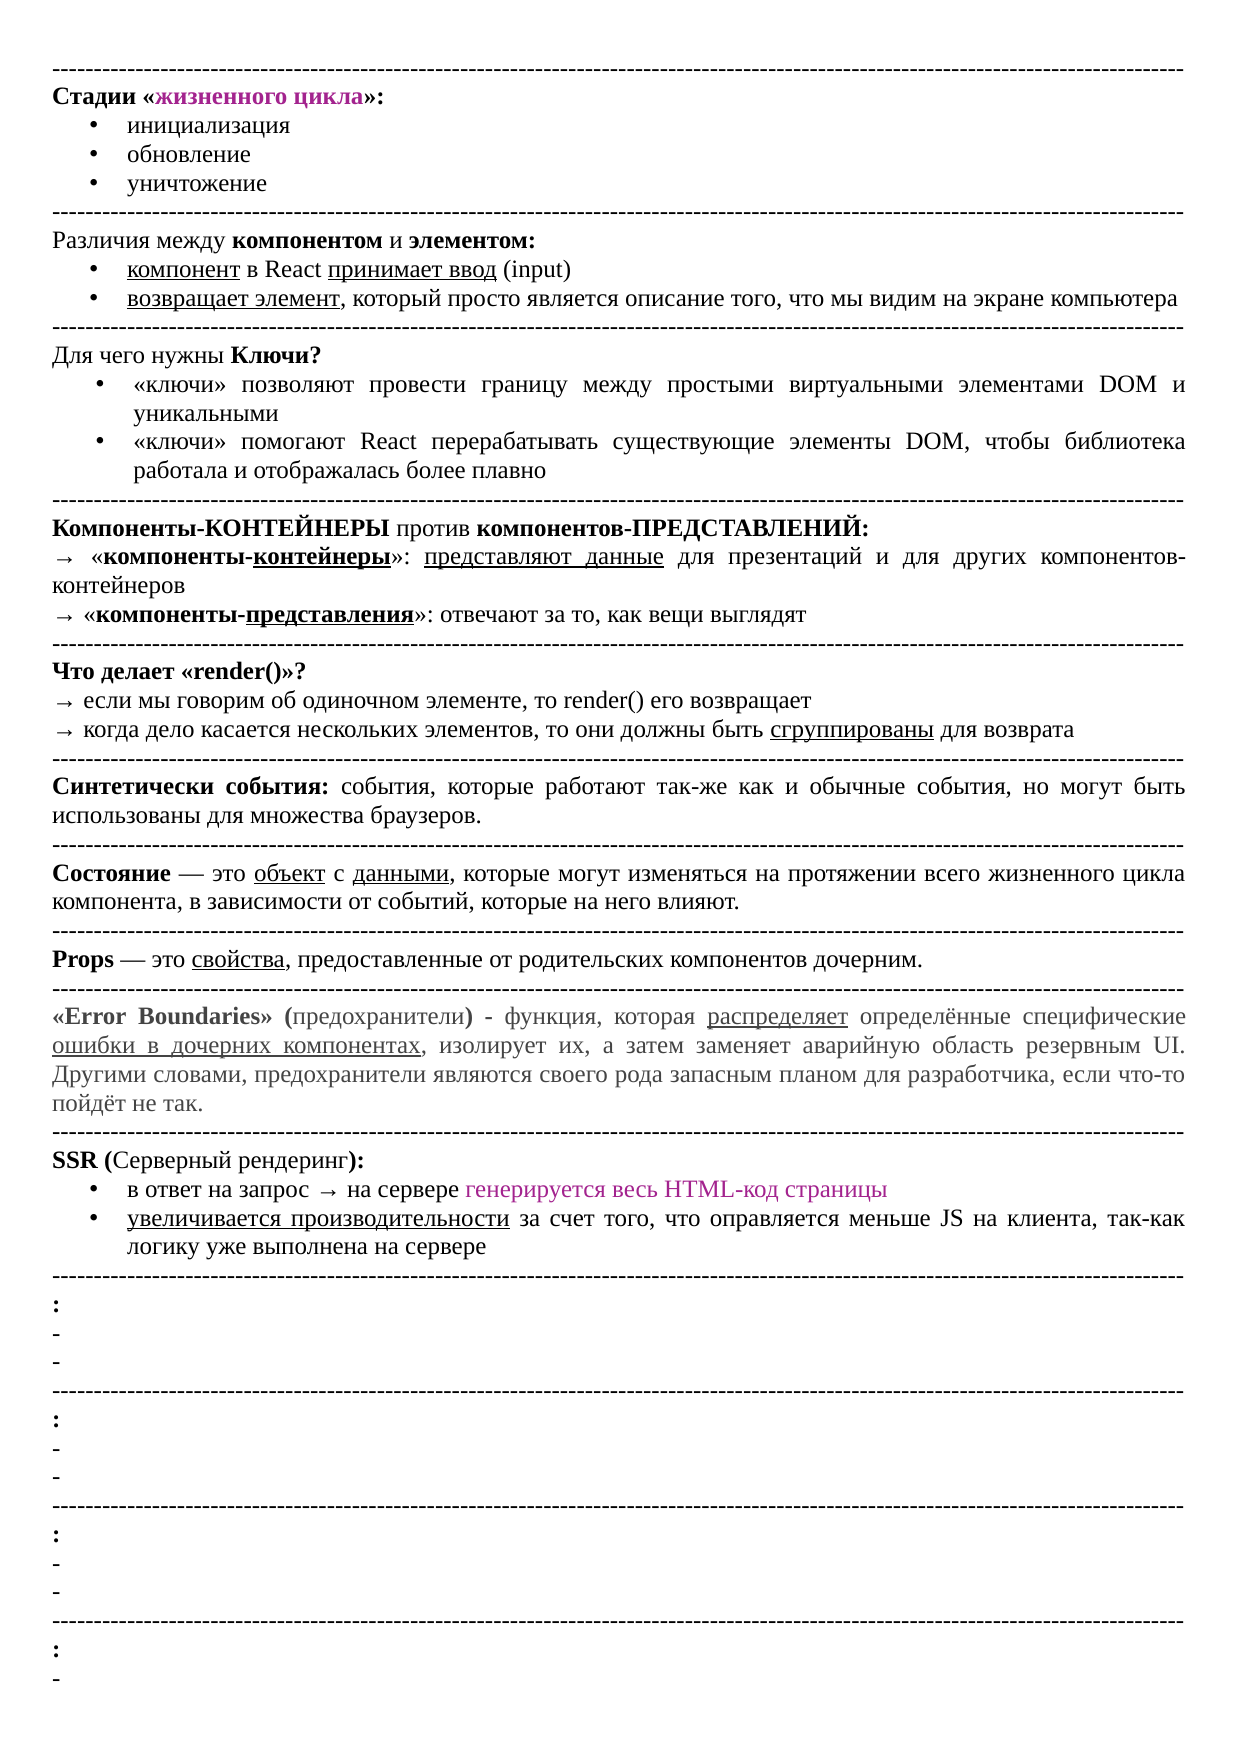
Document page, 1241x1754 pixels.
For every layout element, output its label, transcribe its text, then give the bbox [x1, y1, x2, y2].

text ---------------------------------------------------------------------------------------------------------------------------------------- [52, 743, 1187, 771]
text «Error Boundaries» (предохранители) - функция, которая распределяет определённые специфические ошибки в дочерних компонентах, изолирует их, а затем заменяет аварийную область резервным UI. Другими словами, предохранители являются своего рода запасным планом для разработчика, если что-то пойдёт не так. [52, 1001, 1187, 1116]
text ---------------------------------------------------------------------------------------------------------------------------------------- [52, 1260, 1187, 1289]
text Стадии «жизненного цикла»: [52, 81, 1187, 110]
text Компоненты-КОНТЕЙНЕРЫ против компонентов-ПРЕДСТАВЛЕНИЙ: [52, 513, 1187, 541]
text Состояние — это объект с данными, которые могут изменяться на протяжении всего жизненного цикла компонента, в зависимости от событий, которые на него влияют. [52, 858, 1187, 915]
text ---------------------------------------------------------------------------------------------------------------------------------------- [52, 628, 1187, 656]
list компонент в React принимает ввод (input) [89, 254, 1187, 283]
list «ключи» позволяют провести границу между простыми виртуальными элементами DOM и уникальными [96, 369, 1187, 426]
text → если мы говорим об одиночном элементе, то render() его возвращает [52, 685, 1187, 714]
text : [52, 1404, 1187, 1433]
text ---------------------------------------------------------------------------------------------------------------------------------------- [52, 915, 1187, 944]
text Что делает «render()»? [52, 656, 1187, 685]
text ---------------------------------------------------------------------------------------------------------------------------------------- [52, 829, 1187, 858]
text Синтетически события: события, которые работают так-же как и обычные события, но могут быть использованы для множества браузеров. [52, 771, 1187, 829]
text → «компоненты-представления»: отвечают за то, как вещи выглядят [52, 599, 1187, 628]
text - [52, 1346, 1187, 1375]
list увеличивается производительности за счет того, что оправляется меньше JS на клиента, так-как логику уже выполнена на сервере [89, 1203, 1187, 1260]
list «ключи» помогают React перерабатывать существующие элементы DOM, чтобы библиотека работала и отображалась более плавно [96, 426, 1187, 484]
text → когда дело касается нескольких элементов, то они должны быть сгруппированы для возврата [52, 714, 1187, 743]
text ---------------------------------------------------------------------------------------------------------------------------------------- [52, 1116, 1187, 1145]
text ---------------------------------------------------------------------------------------------------------------------------------------- [52, 1375, 1187, 1404]
text - [52, 1433, 1187, 1461]
list обновление [89, 139, 1187, 168]
text : [52, 1634, 1187, 1663]
text ---------------------------------------------------------------------------------------------------------------------------------------- [52, 1490, 1187, 1519]
text Props — это свойства, предоставленные от родительских компонентов дочерним. [52, 944, 1187, 973]
text : [52, 1289, 1187, 1318]
text - [52, 1548, 1187, 1576]
text : [52, 1519, 1187, 1548]
list в ответ на запрос → на сервере генерируется весь HTML-код страницы [89, 1174, 1187, 1203]
text ---------------------------------------------------------------------------------------------------------------------------------------- [52, 196, 1187, 225]
text ---------------------------------------------------------------------------------------------------------------------------------------- [52, 973, 1187, 1001]
text ---------------------------------------------------------------------------------------------------------------------------------------- [52, 53, 1187, 81]
text ---------------------------------------------------------------------------------------------------------------------------------------- [52, 484, 1187, 513]
text ---------------------------------------------------------------------------------------------------------------------------------------- [52, 1605, 1187, 1634]
list инициализация [89, 110, 1187, 139]
text Различия между компонентом и элементом: [52, 225, 1187, 254]
text Для чего нужны Ключи? [52, 340, 1187, 369]
text ---------------------------------------------------------------------------------------------------------------------------------------- [52, 311, 1187, 340]
text - [52, 1663, 1187, 1691]
text - [52, 1318, 1187, 1346]
text - [52, 1576, 1187, 1605]
text SSR (Серверный рендеринг): [52, 1145, 1187, 1174]
text → «компоненты-контейнеры»: представляют данные для презентаций и для других компонентов-контейнеров [52, 541, 1187, 599]
list уничтожение [89, 168, 1187, 196]
text - [52, 1461, 1187, 1490]
list возвращает элемент, который просто является описание того, что мы видим на экране компьютера [89, 283, 1187, 311]
